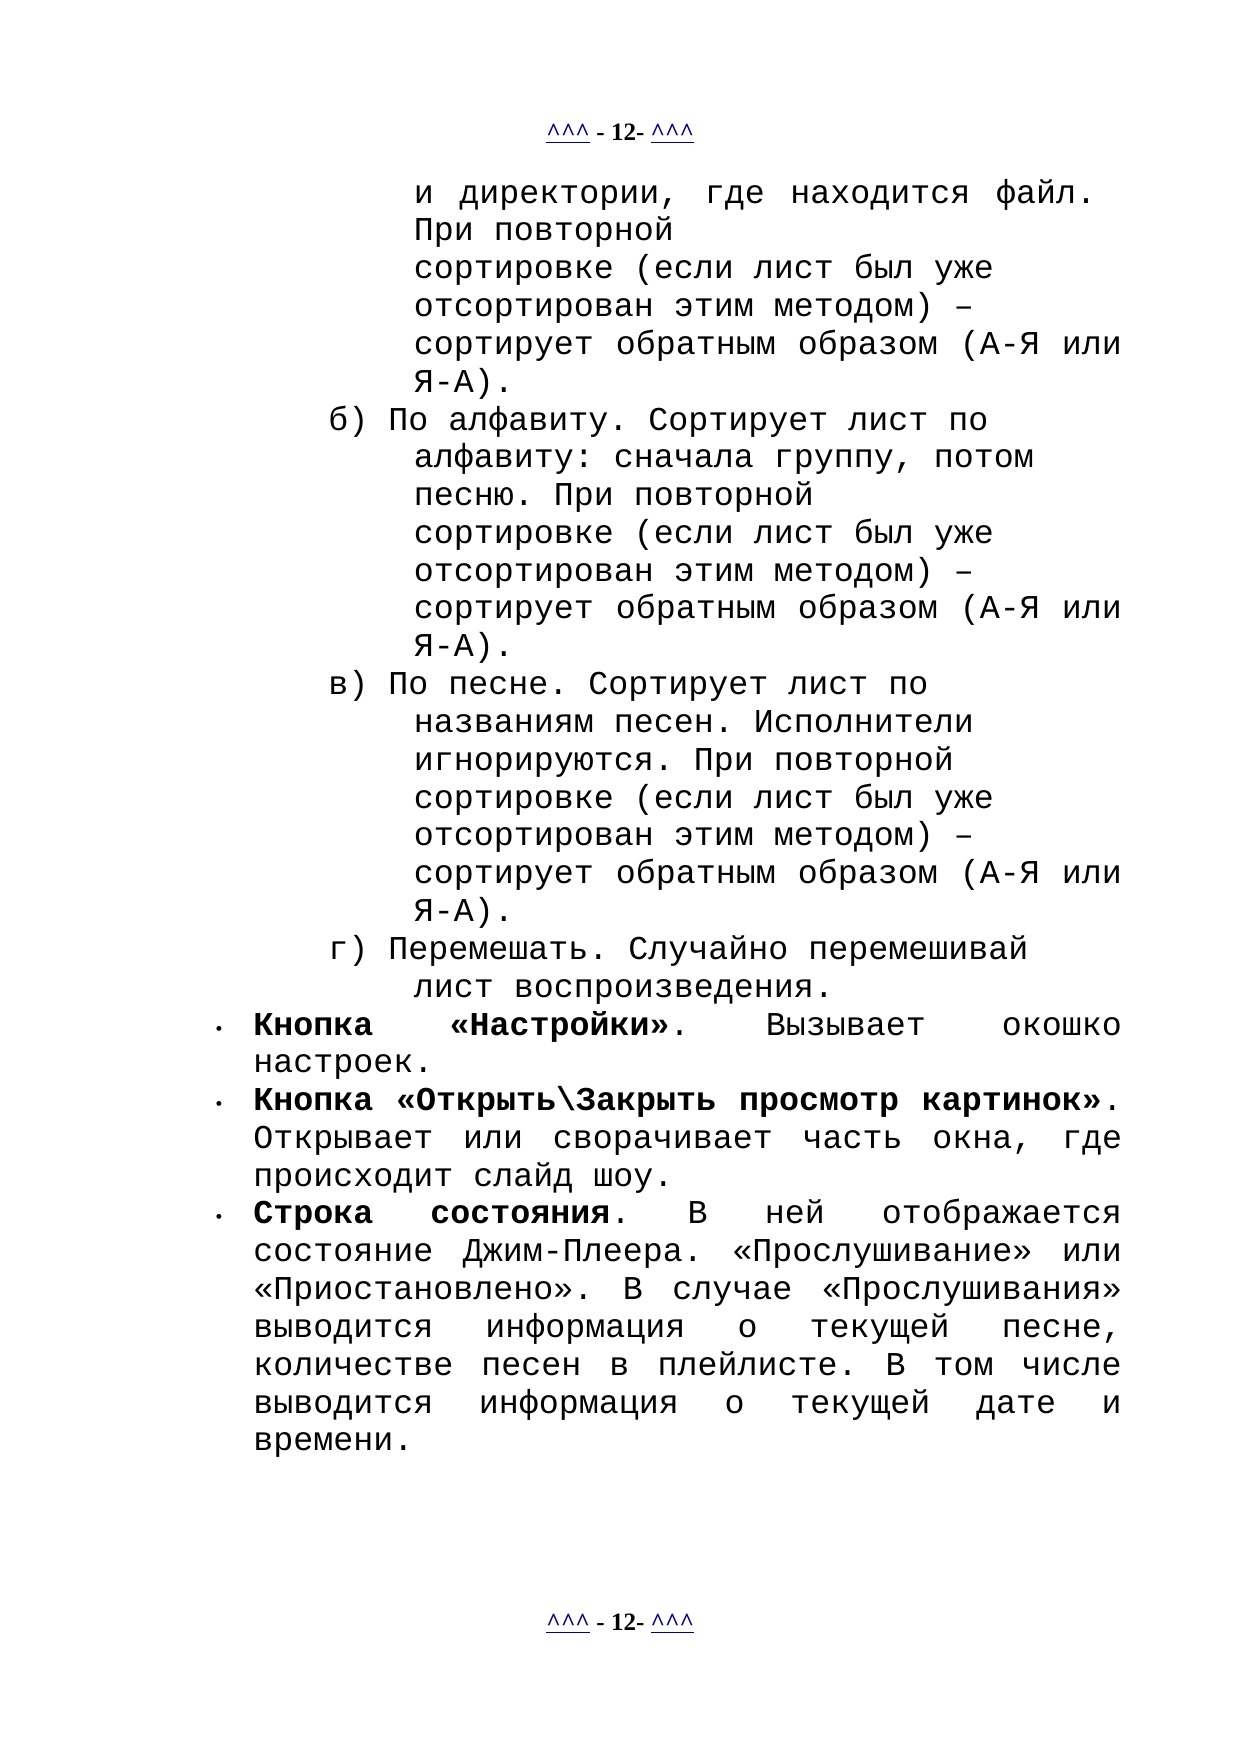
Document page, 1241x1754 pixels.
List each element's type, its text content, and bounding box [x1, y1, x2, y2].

list г) Перемешать. Случайно перемешивай лист воспроизведения. [291, 932, 1122, 1007]
list Кнопка «Настройки». Вызывает окошко настроек. [216, 1007, 1122, 1083]
list и директории, где находится файл. При повторной сортировке (если лист был уже отсортирован этим методом) – сортирует обратным образом (А-Я или Я-А). [291, 175, 1122, 402]
list б) По алфавиту. Сортирует лист по алфавиту: сначала группу, потом песню. При повторной сортировке (если лист был уже отсортирован этим методом) – сортирует обратным образом (А-Я или Я-А). [291, 402, 1122, 667]
list Кнопка «Открыть\Закрыть просмотр картинок». Открывает или сворачивает часть окна, где происходит слайд шоу. [216, 1083, 1122, 1196]
list Строка состояния. В ней отображается состояние Джим-Плеера. «Прослушивание» или «Приостановлено». В случае «Прослушивания» выводится информация о текущей песне, количестве песен в плейлисте. В том числе выводится информация о текущей дате и времени. [216, 1196, 1122, 1461]
list в) По песне. Сортирует лист по названиям песен. Исполнители игнорируются. При повторной сортировке (если лист был уже отсортирован этим методом) – сортирует обратным образом (А-Я или Я-А). [291, 667, 1122, 932]
